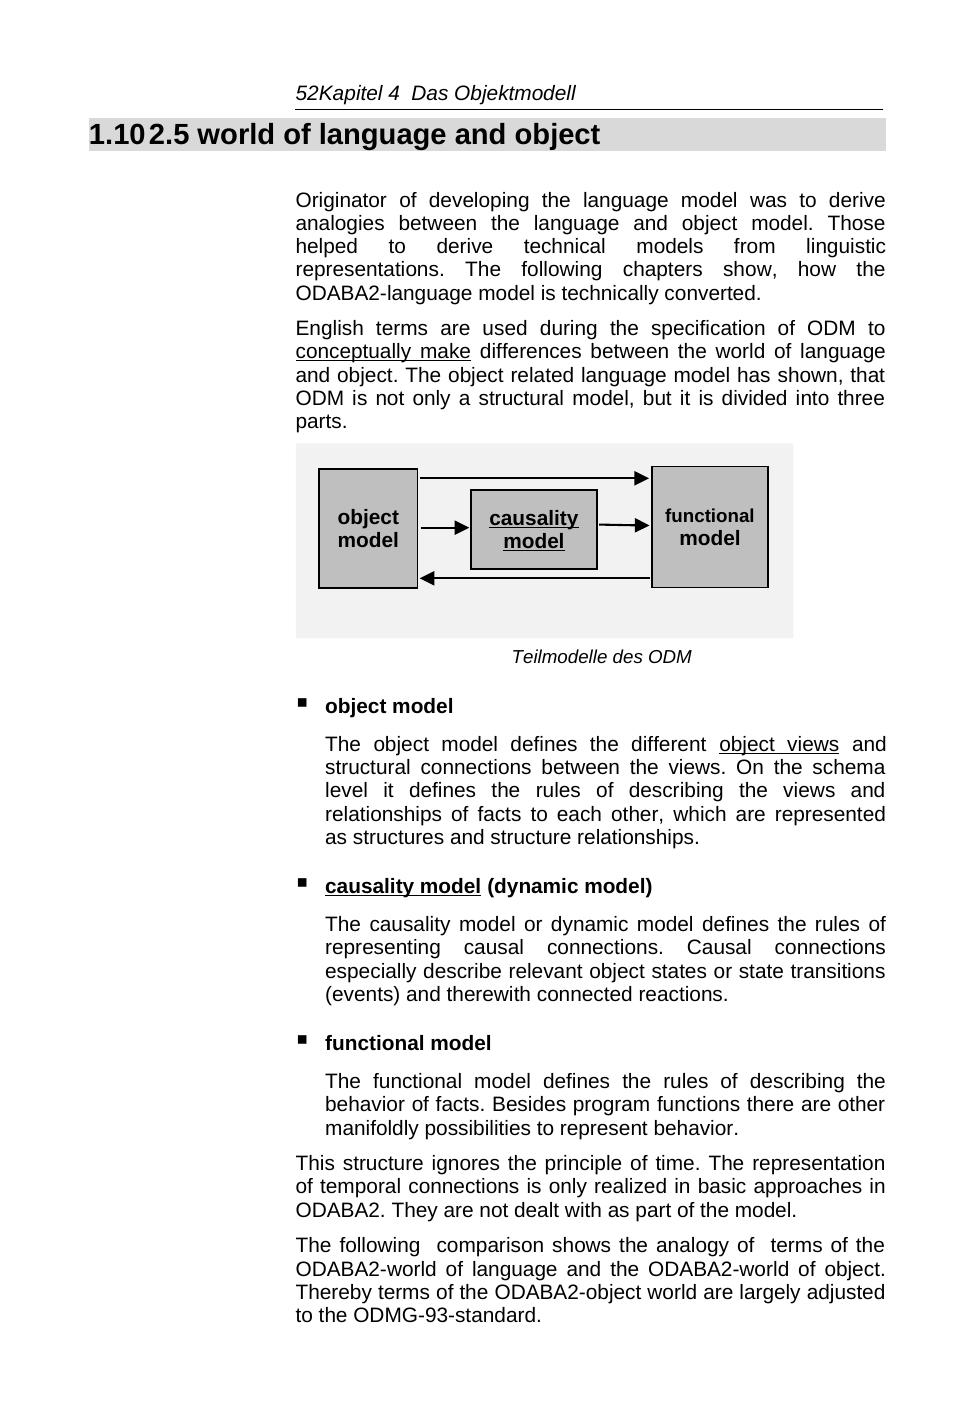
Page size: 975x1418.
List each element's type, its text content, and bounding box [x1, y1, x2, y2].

text Teilmodelle des ODM [325, 646, 880, 668]
text The object model defines the different object views and structural connections between the views. On the schema level it defines the rules of describing the views and relationships of facts to each other, which are represented as structures and structure relationships. [325, 732, 886, 849]
text This structure ignores the principle of time. The representation of temporal connections is only realized in basic approaches in ODABA2. They are not dealt with as part of the model. [295, 1152, 886, 1222]
text The following comparison shows the analogy of terms of the ODABA2-world of language and the ODABA2-world of object. Thereby terms of the ODABA2-object world are largely adjusted to the ODMG-93-standard. [295, 1234, 886, 1327]
list object model [295, 693, 886, 720]
list causality model (dynamic model) [295, 874, 886, 900]
text The functional model defines the rules of describing the behavior of facts. Besides program functions there are other manifoldly possibilities to represent behavior. [325, 1070, 886, 1139]
text English terms are used during the specification of ODM to conceptually make differences between the world of language and object. The object related language model has shown, that ODM is not only a structural model, but it is divided into three parts. [295, 317, 886, 433]
text The causality model or dynamic model defines the rules of representing causal connections. Causal connections especially describe relevant object states or state transitions (events) and therewith connected reactions. [325, 913, 886, 1006]
list functional model [295, 1031, 886, 1057]
text Originator of developing the language model was to derive analogies between the language and object model. Those helped to derive technical models from linguistic representations. The following chapters show, how the ODABA2-language model is technically converted. [295, 188, 886, 304]
subtitle 2.5 world of language and object [89, 118, 886, 151]
